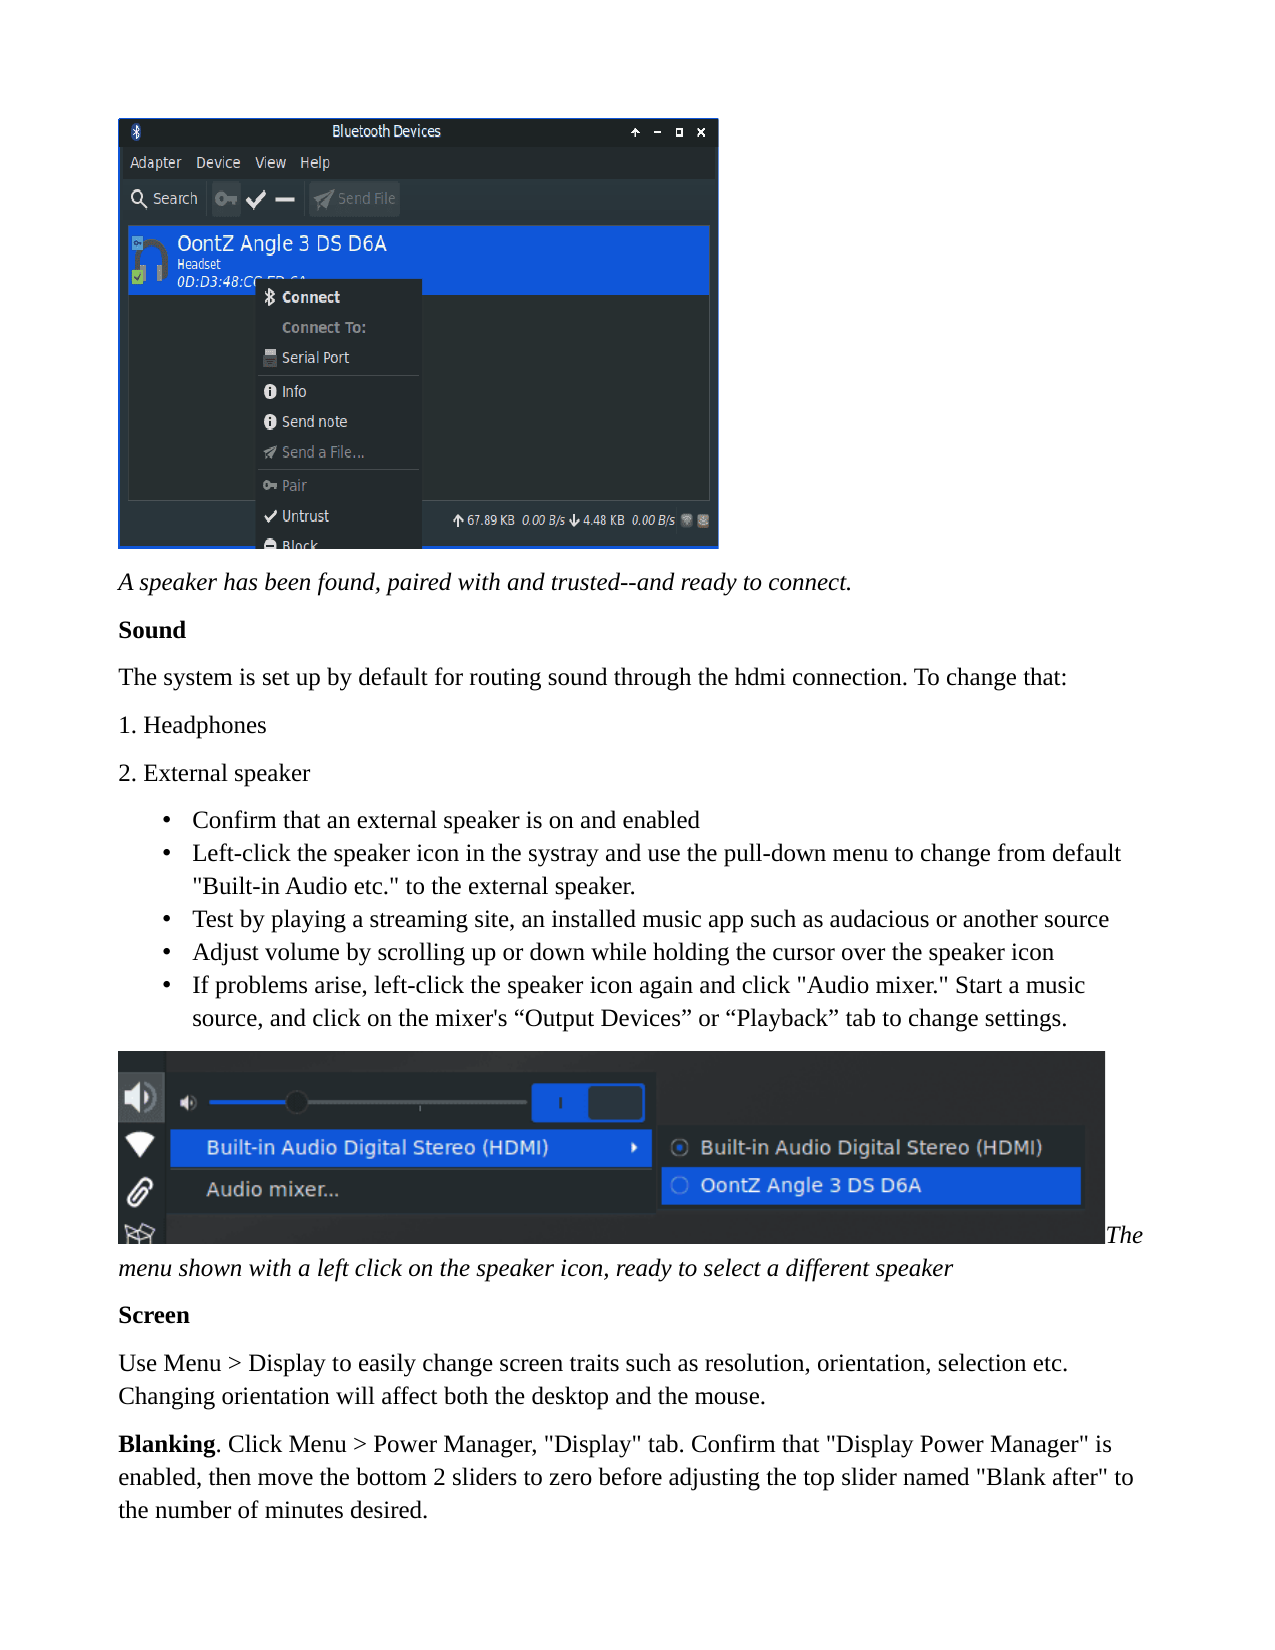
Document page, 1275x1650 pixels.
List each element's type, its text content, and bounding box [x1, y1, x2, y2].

list Adjust volume by scrolling up or down while holding the cursor over the speaker icon [162, 937, 1157, 966]
text Blanking. Click Menu > Power Manager, "Display" tab. Confirm that "Display Power Manager" is enabled, then move the bottom 2 sliders to zero before adjusting the top slider named "Blank after" to the number of minutes desired. [118, 1429, 1157, 1523]
text 1. Headphones [118, 710, 1157, 739]
text The system is set up by default for routing sound through the hdmi connection. To change that: [118, 662, 1157, 691]
picture [118, 118, 719, 549]
list Confirm that an external speaker is on and enabled [162, 805, 1157, 834]
text Use Menu > Display to easily change screen traits such as resolution, orientation, selection etc. Changing orientation will affect both the desktop and the mouse. [118, 1348, 1157, 1410]
text Screen [118, 1300, 1157, 1329]
picture [118, 1051, 1106, 1244]
text 2. External speaker [118, 758, 1157, 786]
text A speaker has been found, paired with and trusted--and ready to connect. [118, 567, 1157, 596]
list Test by playing a streaming site, an installed music app such as audacious or another source [162, 904, 1157, 933]
list Left-click the speaker icon in the systray and use the pull-down menu to change from default "Built-in Audio etc." to the external speaker. [162, 838, 1157, 900]
text Sound [118, 615, 1157, 643]
text The menu shown with a left click on the speaker icon, ready to select a different speaker [118, 1051, 1157, 1282]
list If problems arise, left-click the speaker icon again and click "Audio mixer." Start a music source, and click on the mixer's “Output Devices” or “Playback” tab to change settings. [162, 970, 1157, 1032]
